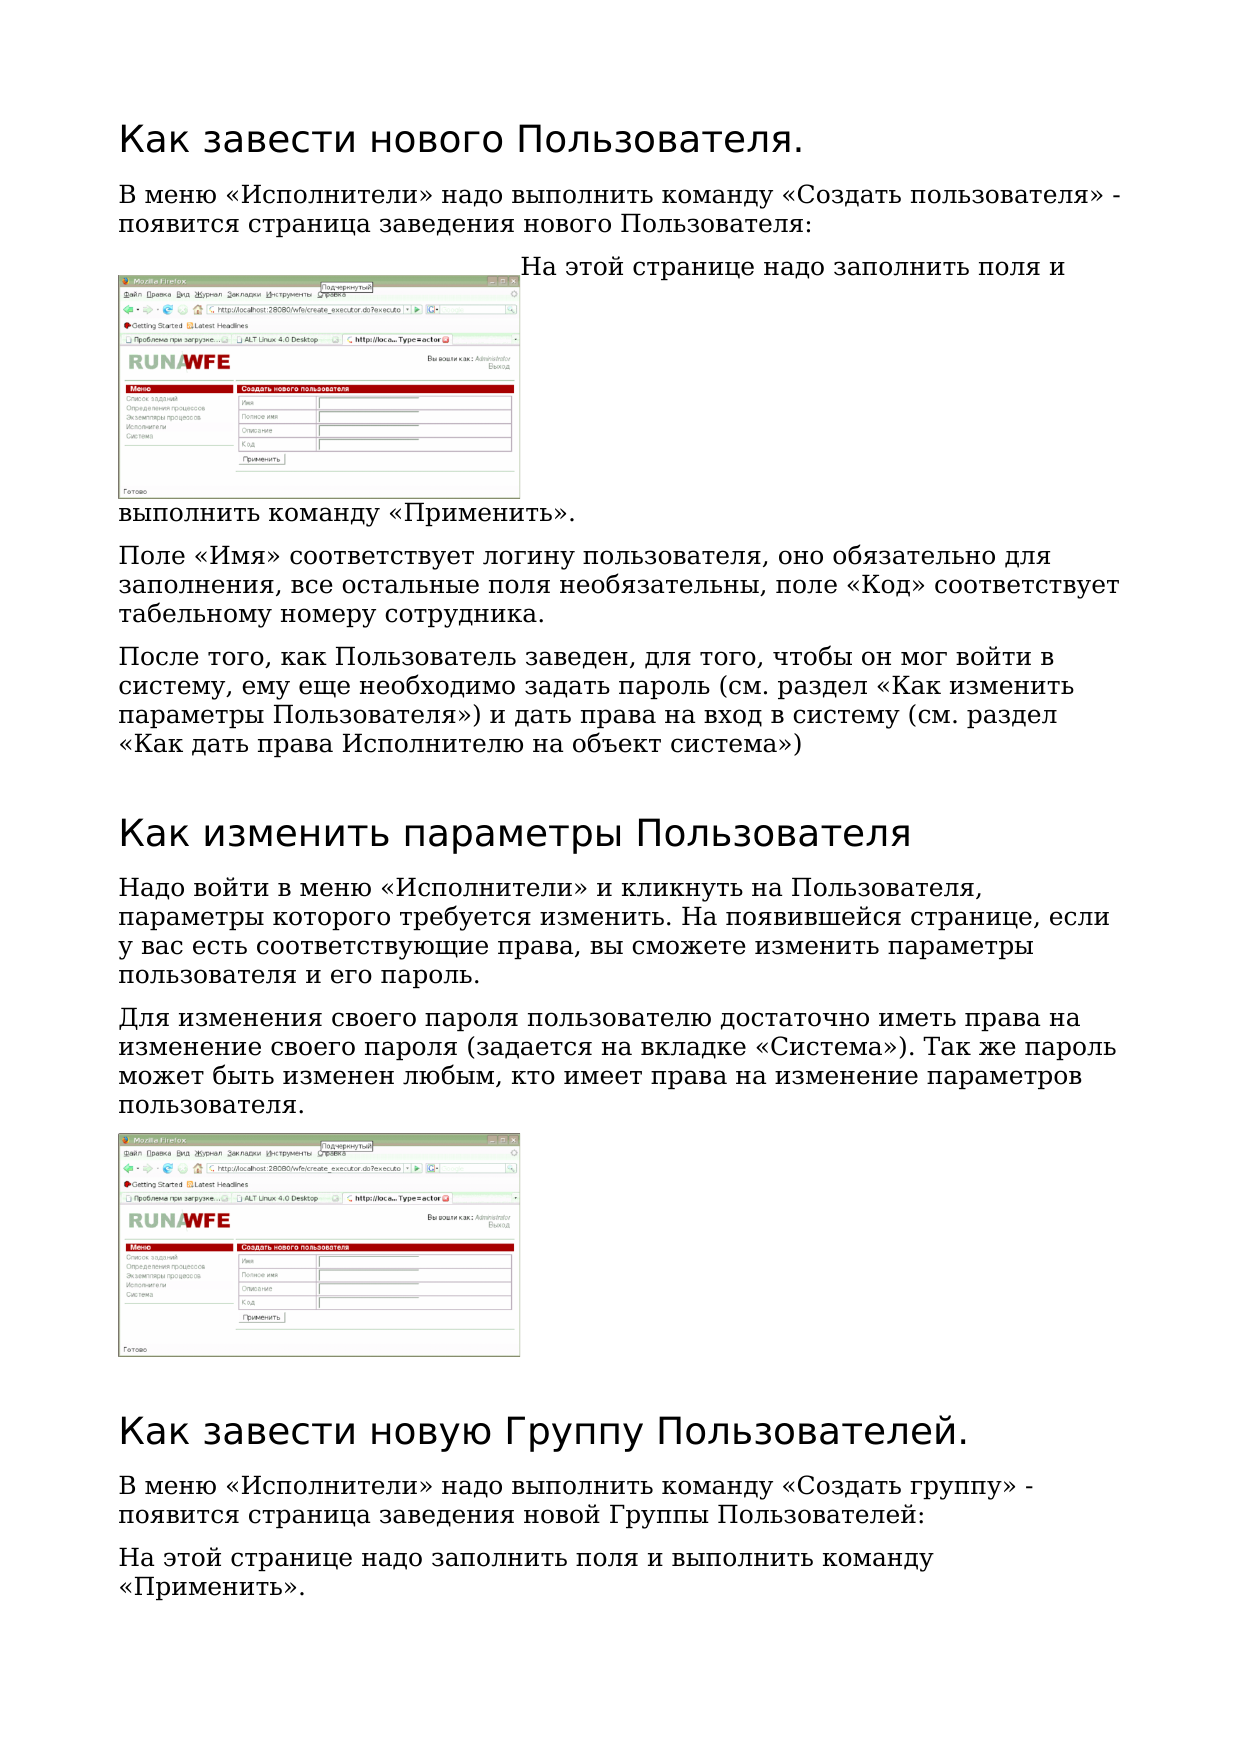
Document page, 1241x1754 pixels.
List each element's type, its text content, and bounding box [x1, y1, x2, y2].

subtitle Как изменить параметры Пользователя [118, 811, 1122, 855]
text В меню «Исполнители» надо выполнить команду «Создать пользователя» - появится страница заведения нового Пользователя: [118, 180, 1122, 238]
picture [118, 275, 521, 499]
text Для изменения своего пароля пользователю достаточно иметь права на изменение своего пароля (задается на вкладке «Система»). Так же пароль может быть изменен любым, кто имеет права на изменение параметров пользователя. [118, 1003, 1122, 1120]
text После того, как Пользователь заведен, для того, чтобы он мог войти в систему, ему еще необходимо задать пароль (см. раздел «Как изменить параметры Пользователя») и дать права на вход в систему (см. раздел «Как дать права Исполнителю на объект система») [118, 642, 1122, 759]
text Поле «Имя» соответствует логину пользователя, оно обязательно для заполнения, все остальные поля необязательны, поле «Код» соответствует табельному номеру сотрудника. [118, 541, 1122, 629]
text На этой странице надо заполнить поля и выполнить команду «Применить». [118, 252, 1122, 528]
text В меню «Исполнители» надо выполнить команду «Создать группу» - появится страница заведения новой Группы Пользователей: [118, 1471, 1122, 1529]
picture [118, 1133, 521, 1357]
subtitle Как завести новую Группу Пользователей. [118, 1409, 1122, 1453]
subtitle Как завести нового Пользователя. [118, 118, 1122, 162]
text На этой странице надо заполнить поля и выполнить команду «Применить». [118, 1543, 1122, 1601]
text Надо войти в меню «Исполнители» и кликнуть на Пользователя, параметры которого требуется изменить. На появившейся странице, если у вас есть соответствующие права, вы сможете изменить параметры пользователя и его пароль. [118, 873, 1122, 990]
